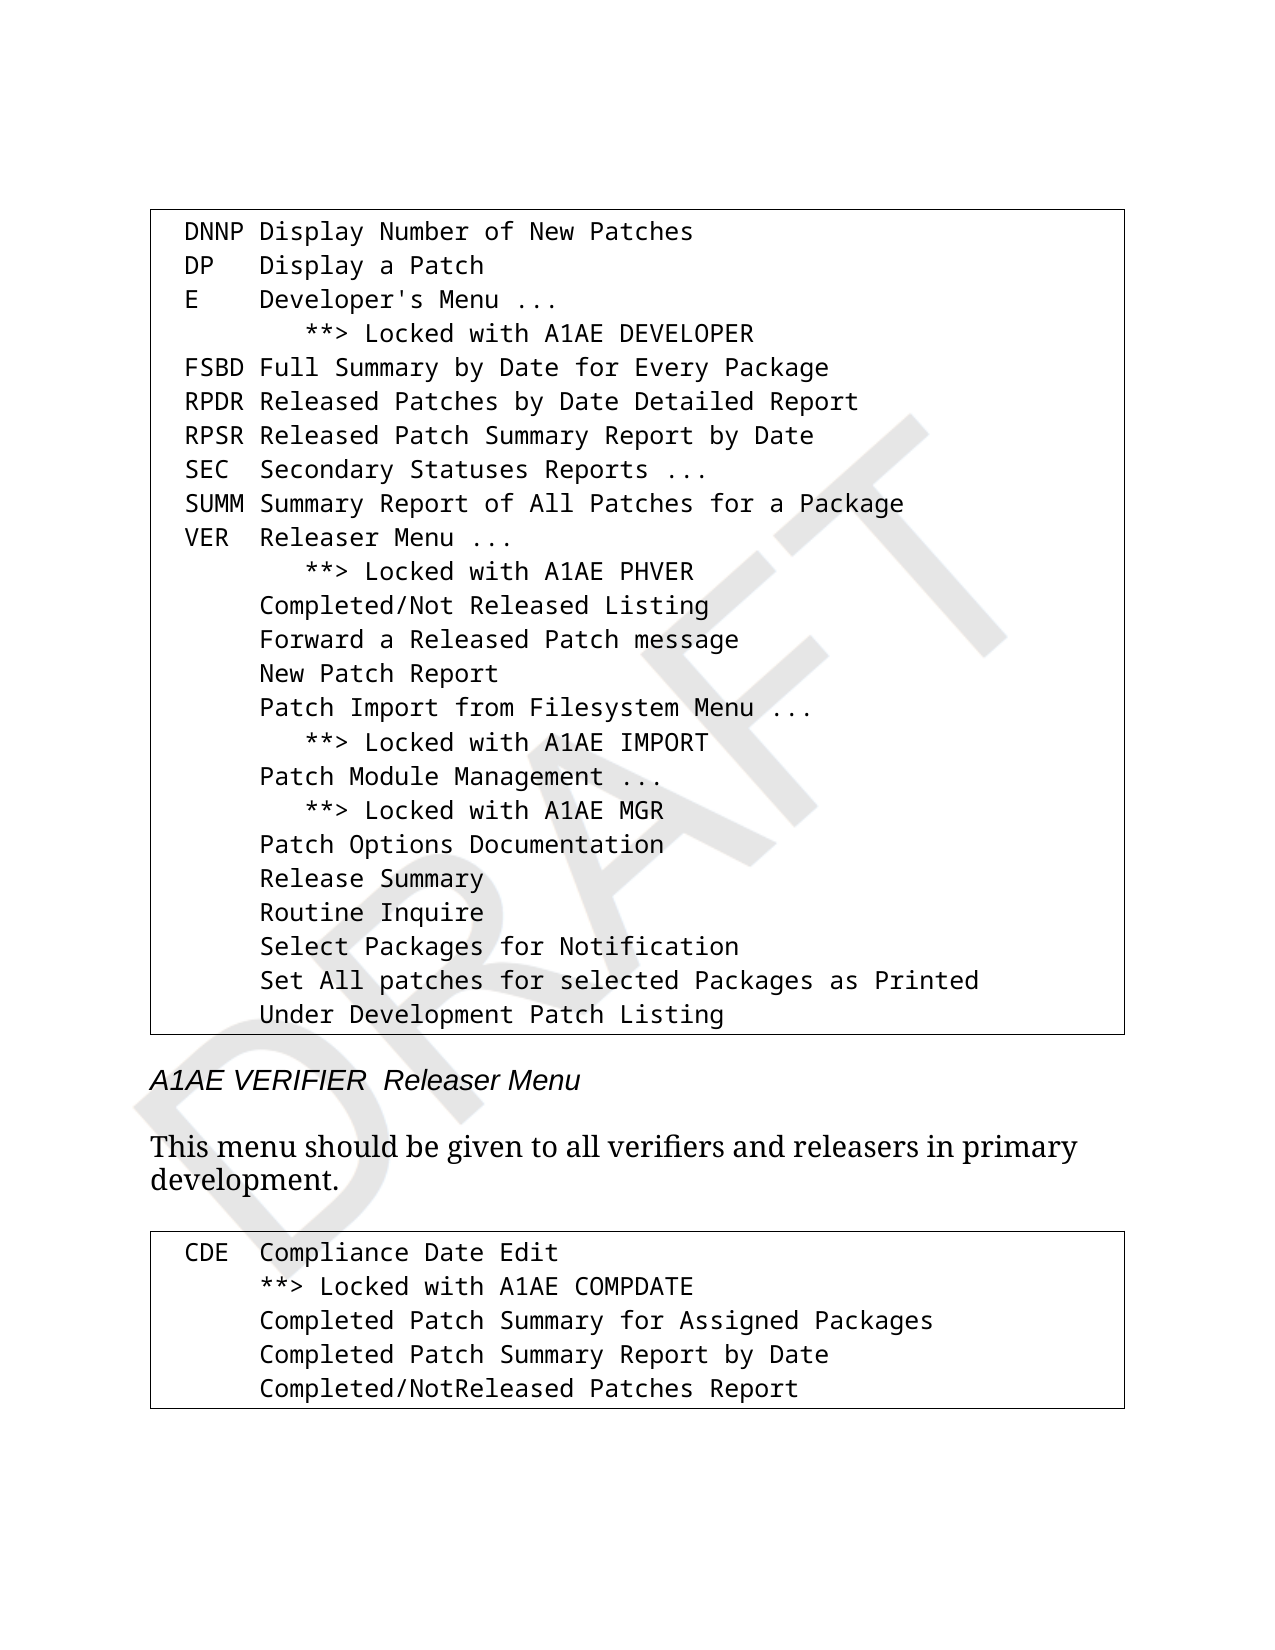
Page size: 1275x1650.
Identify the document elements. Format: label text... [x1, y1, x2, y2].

text SEC Secondary Statuses Reports ... [151, 448, 1124, 482]
subtitle A1AE VERIFIER Releaser Menu [150, 1064, 1125, 1097]
text Patch Import from Filesystem Menu ... [151, 686, 1124, 720]
text New Patch Report [151, 652, 1124, 686]
text Under Development Patch Listing [151, 993, 1124, 1034]
text **> Locked with A1AE IMPORT [151, 720, 1124, 754]
text Patch Options Documentation [151, 822, 1124, 856]
text Patch Module Management ... [151, 754, 1124, 788]
text DNNP Display Number of New Patches [151, 210, 1124, 243]
text This menu should be given to all verifiers and releasers in primary development. [150, 1131, 1125, 1197]
text **> Locked with A1AE COMPDATE [151, 1265, 1124, 1299]
text Release Summary [151, 856, 1124, 890]
text Routine Inquire [151, 890, 1124, 924]
text **> Locked with A1AE MGR [151, 788, 1124, 822]
text VER Releaser Menu ... [151, 516, 1124, 550]
text E Developer's Menu ... [151, 277, 1124, 311]
text Select Packages for Notification [151, 924, 1124, 958]
text **> Locked with A1AE PHVER [151, 550, 1124, 584]
text RPSR Released Patch Summary Report by Date [151, 413, 1124, 448]
text SUMM Summary Report of All Patches for a Package [151, 482, 1124, 516]
picture [237, 1197, 1038, 1225]
text Completed/NotReleased Patches Report [151, 1367, 1124, 1408]
text **> Locked with A1AE DEVELOPER [151, 311, 1124, 345]
text Completed Patch Summary for Assigned Packages [151, 1299, 1124, 1333]
text RPDR Released Patches by Date Detailed Report [151, 379, 1124, 413]
picture [237, 1097, 1038, 1131]
text Completed/Not Released Listing [151, 584, 1124, 618]
text Set All patches for selected Packages as Printed [151, 958, 1124, 993]
text DP Display a Patch [151, 243, 1124, 277]
text Forward a Released Patch message [151, 618, 1124, 652]
text FSBD Full Summary by Date for Every Package [151, 345, 1124, 379]
text Completed Patch Summary Report by Date [151, 1333, 1124, 1367]
text CDE Compliance Date Edit [151, 1232, 1124, 1265]
picture [237, 1035, 1038, 1064]
